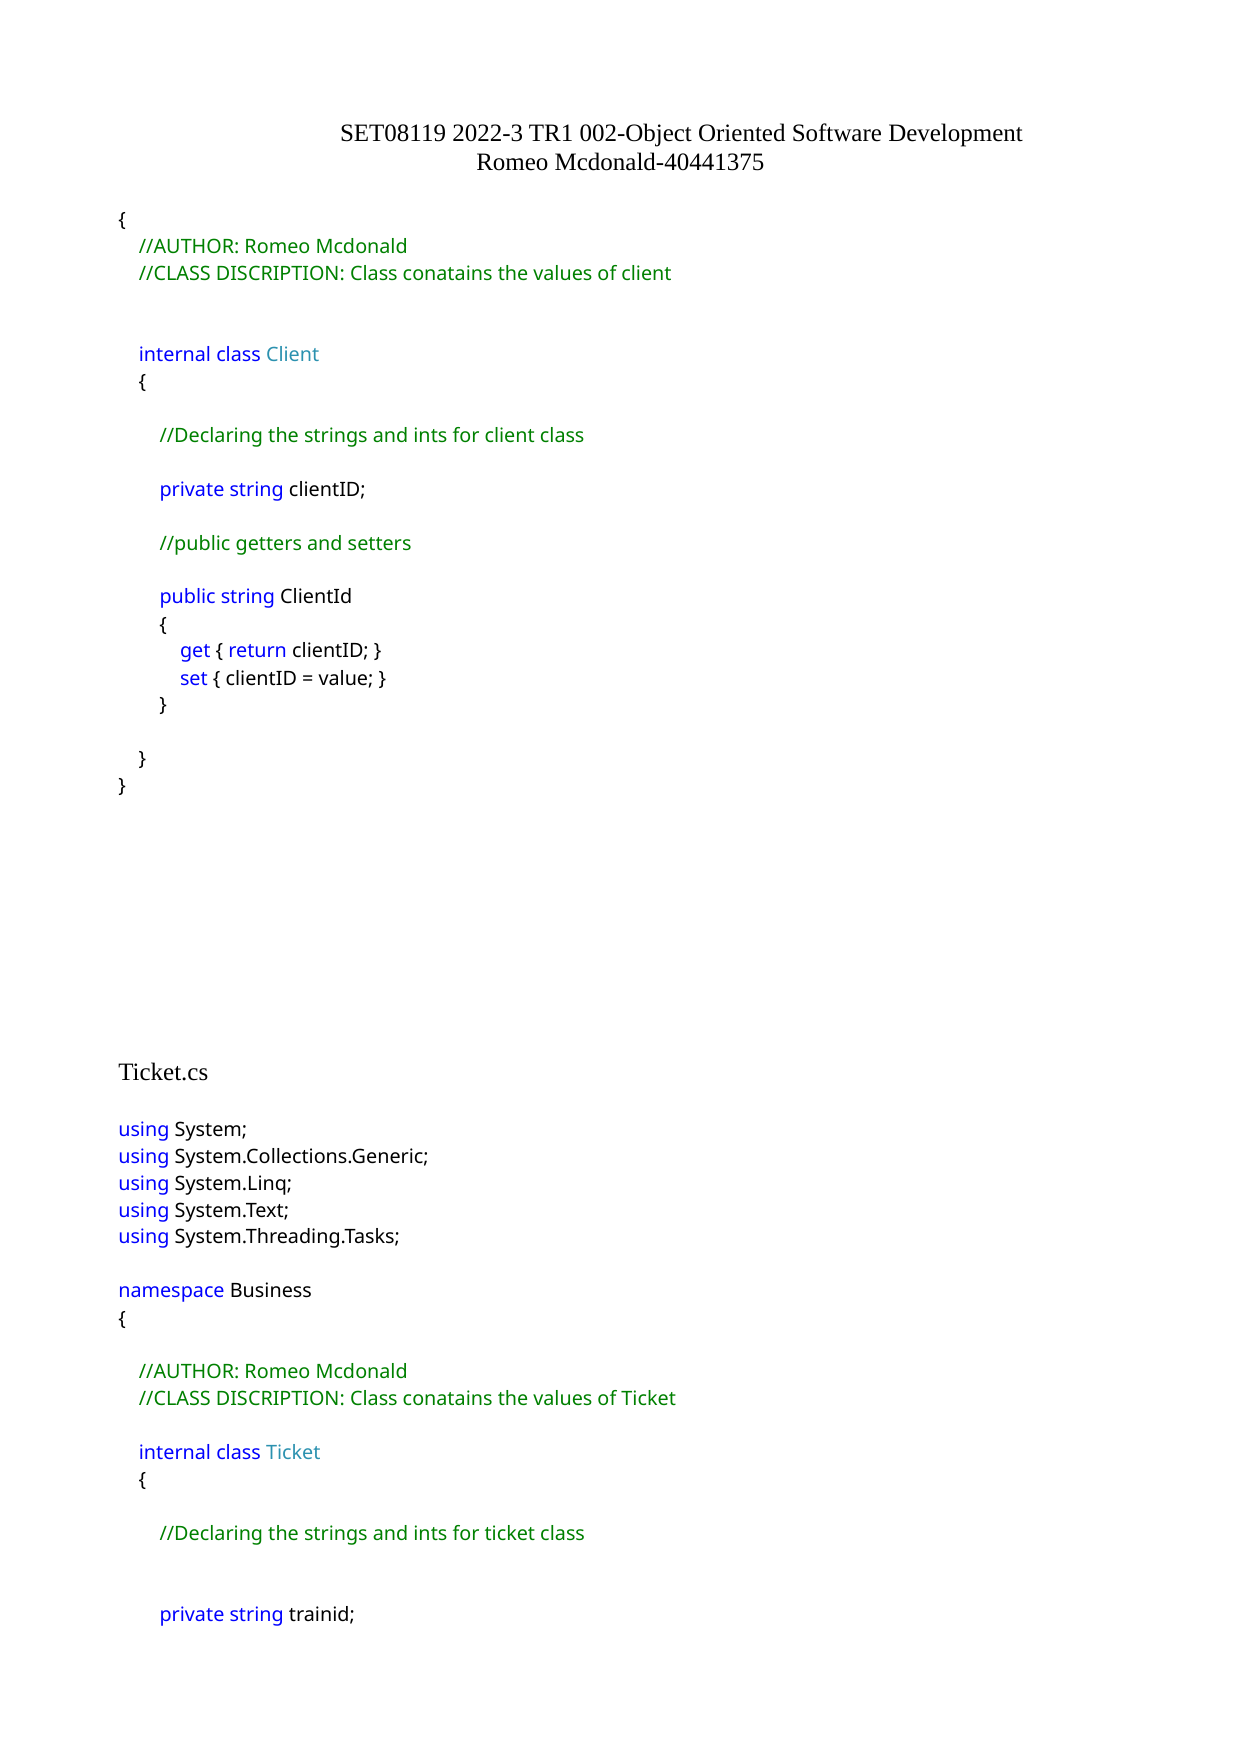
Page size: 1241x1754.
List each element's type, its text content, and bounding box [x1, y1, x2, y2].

text { [118, 367, 1122, 394]
text public string ClientId [118, 583, 1122, 610]
text { [118, 1466, 1122, 1493]
text //CLASS DISCRIPTION: Class conatains the values of Ticket [118, 1385, 1122, 1412]
text using System.Threading.Tasks; [118, 1223, 1122, 1250]
text private string clientID; [118, 475, 1122, 502]
text using System.Text; [118, 1196, 1122, 1223]
text } [118, 772, 1122, 799]
text //public getters and setters [118, 529, 1122, 556]
text internal class Client [118, 340, 1122, 367]
text //Declaring the strings and ints for ticket class [118, 1519, 1122, 1547]
text //Declaring the strings and ints for client class [118, 421, 1122, 448]
text using System; [118, 1115, 1122, 1142]
text using System.Collections.Generic; [118, 1142, 1122, 1169]
text namespace Business [118, 1277, 1122, 1304]
text internal class Ticket [118, 1439, 1122, 1466]
text } [118, 691, 1122, 718]
text set { clientID = value; } [118, 664, 1122, 691]
text //CLASS DISCRIPTION: Class conatains the values of client [118, 259, 1122, 286]
text get { return clientID; } [118, 637, 1122, 664]
text { [118, 1304, 1122, 1331]
text //AUTHOR: Romeo Mcdonald [118, 1358, 1122, 1385]
text using System.Linq; [118, 1169, 1122, 1196]
text //AUTHOR: Romeo Mcdonald [118, 232, 1122, 259]
text private string trainid; [118, 1601, 1122, 1627]
text Ticket.cs [118, 1057, 1122, 1086]
text { [118, 205, 1122, 232]
text } [118, 745, 1122, 772]
text { [118, 610, 1122, 637]
